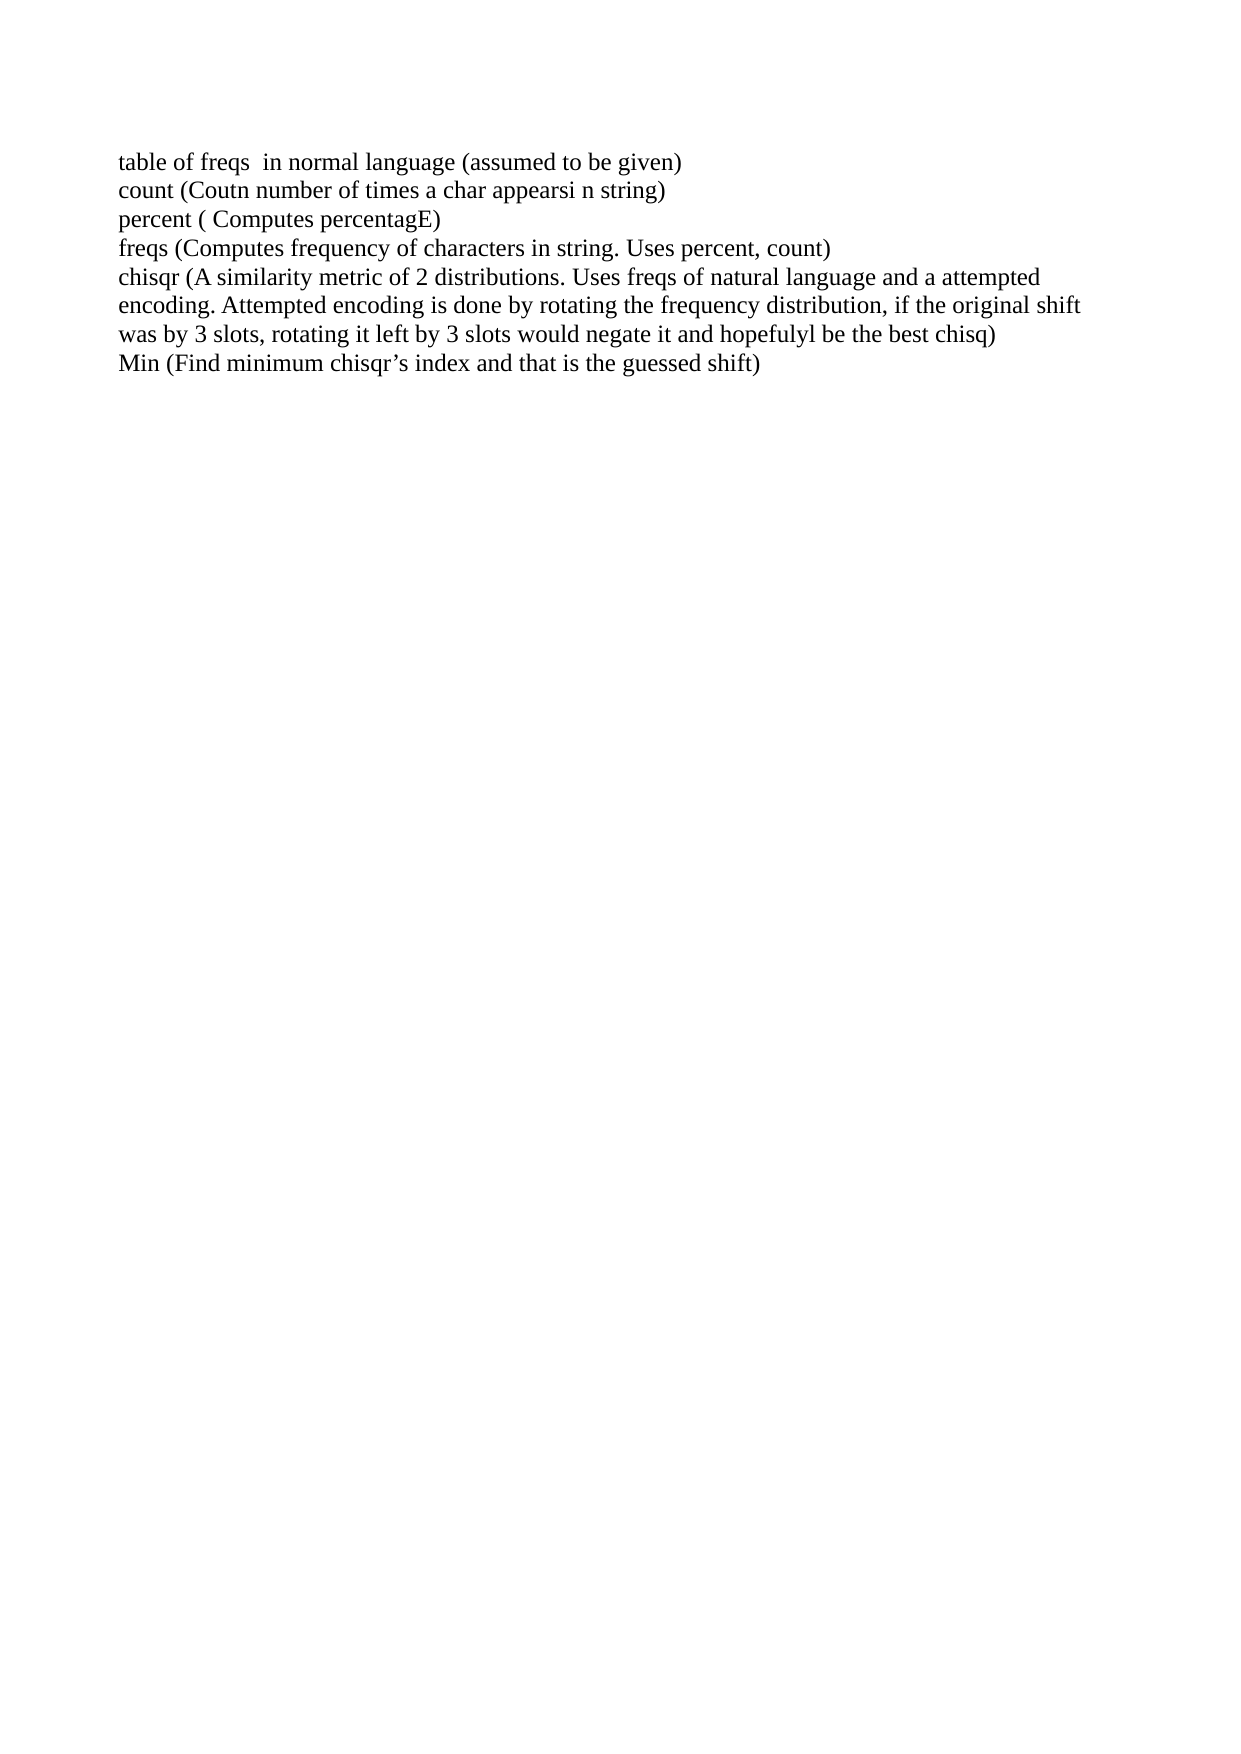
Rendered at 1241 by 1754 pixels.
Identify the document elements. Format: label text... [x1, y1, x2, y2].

text percent ( Computes percentagE) [118, 204, 1122, 233]
text freqs (Computes frequency of characters in string. Uses percent, count) [118, 233, 1122, 262]
text chisqr (A similarity metric of 2 distributions. Uses freqs of natural language and a attempted encoding. Attempted encoding is done by rotating the frequency distribution, if the original shift was by 3 slots, rotating it left by 3 slots would negate it and hopefulyl be the best chisq) [118, 262, 1122, 348]
text table of freqs in normal language (assumed to be given) [118, 147, 1122, 176]
text Min (Find minimum chisqr’s index and that is the guessed shift) [118, 348, 1122, 377]
text count (Coutn number of times a char appearsi n string) [118, 176, 1122, 204]
